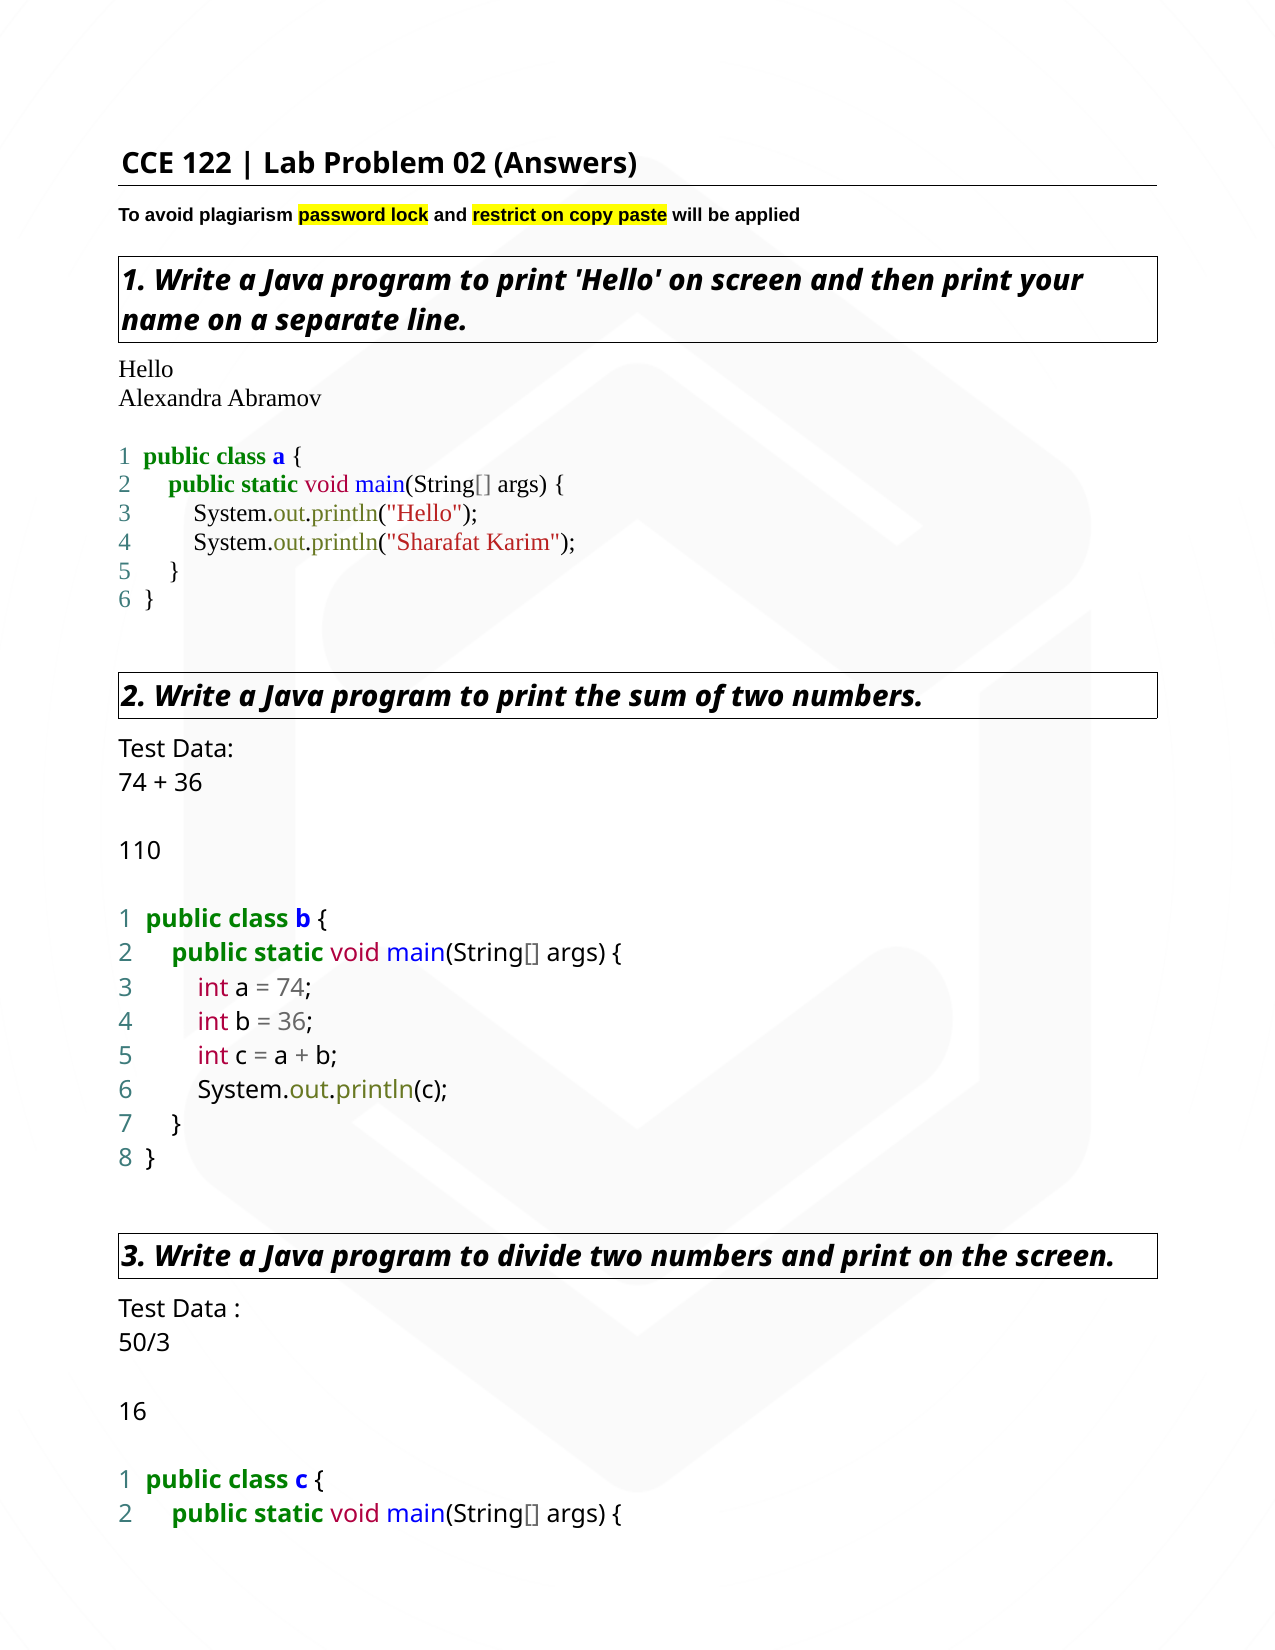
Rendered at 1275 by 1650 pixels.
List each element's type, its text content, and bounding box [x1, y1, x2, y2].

text 8 } [118, 1139, 1157, 1173]
subtitle CCE 122 | Lab Problem 02 (Answers) [118, 139, 1157, 185]
text 7 } [118, 1105, 1157, 1139]
text Hello Alexandra Abramov [118, 354, 1157, 412]
text 1 public class c { [118, 1461, 1157, 1495]
text 6 } [118, 584, 1157, 613]
text 4 int b = 36; [118, 1003, 1157, 1037]
subtitle To avoid plagiarism password lock and restrict on copy paste will be applied [118, 203, 1157, 225]
text 110 [118, 833, 1157, 867]
text Test Data: 74 + 36 [118, 731, 1157, 833]
text 1 public class a { [118, 441, 1157, 469]
text 2 public static void main(String[] args) { [118, 469, 1157, 498]
subtitle 1. Write a Java program to print 'Hello' on screen and then print your name on a separate line. [119, 257, 1157, 342]
text 6 System.out.println(c); [118, 1071, 1157, 1105]
subtitle 2. Write a Java program to print the sum of two numbers. [119, 673, 1157, 718]
text 4 System.out.println("Sharafat Karim"); [118, 527, 1157, 556]
text 3 System.out.println("Hello"); [118, 498, 1157, 527]
text 5 int c = a + b; [118, 1037, 1157, 1071]
text 5 } [118, 556, 1157, 584]
subtitle 3. Write a Java program to divide two numbers and print on the screen. [119, 1234, 1157, 1278]
text 2 public static void main(String[] args) { [118, 1495, 1157, 1529]
text 1 public class b { [118, 901, 1157, 935]
text Test Data : 50/3 16 [118, 1291, 1157, 1427]
text 2 public static void main(String[] args) { [118, 935, 1157, 969]
text 3 int a = 74; [118, 969, 1157, 1003]
